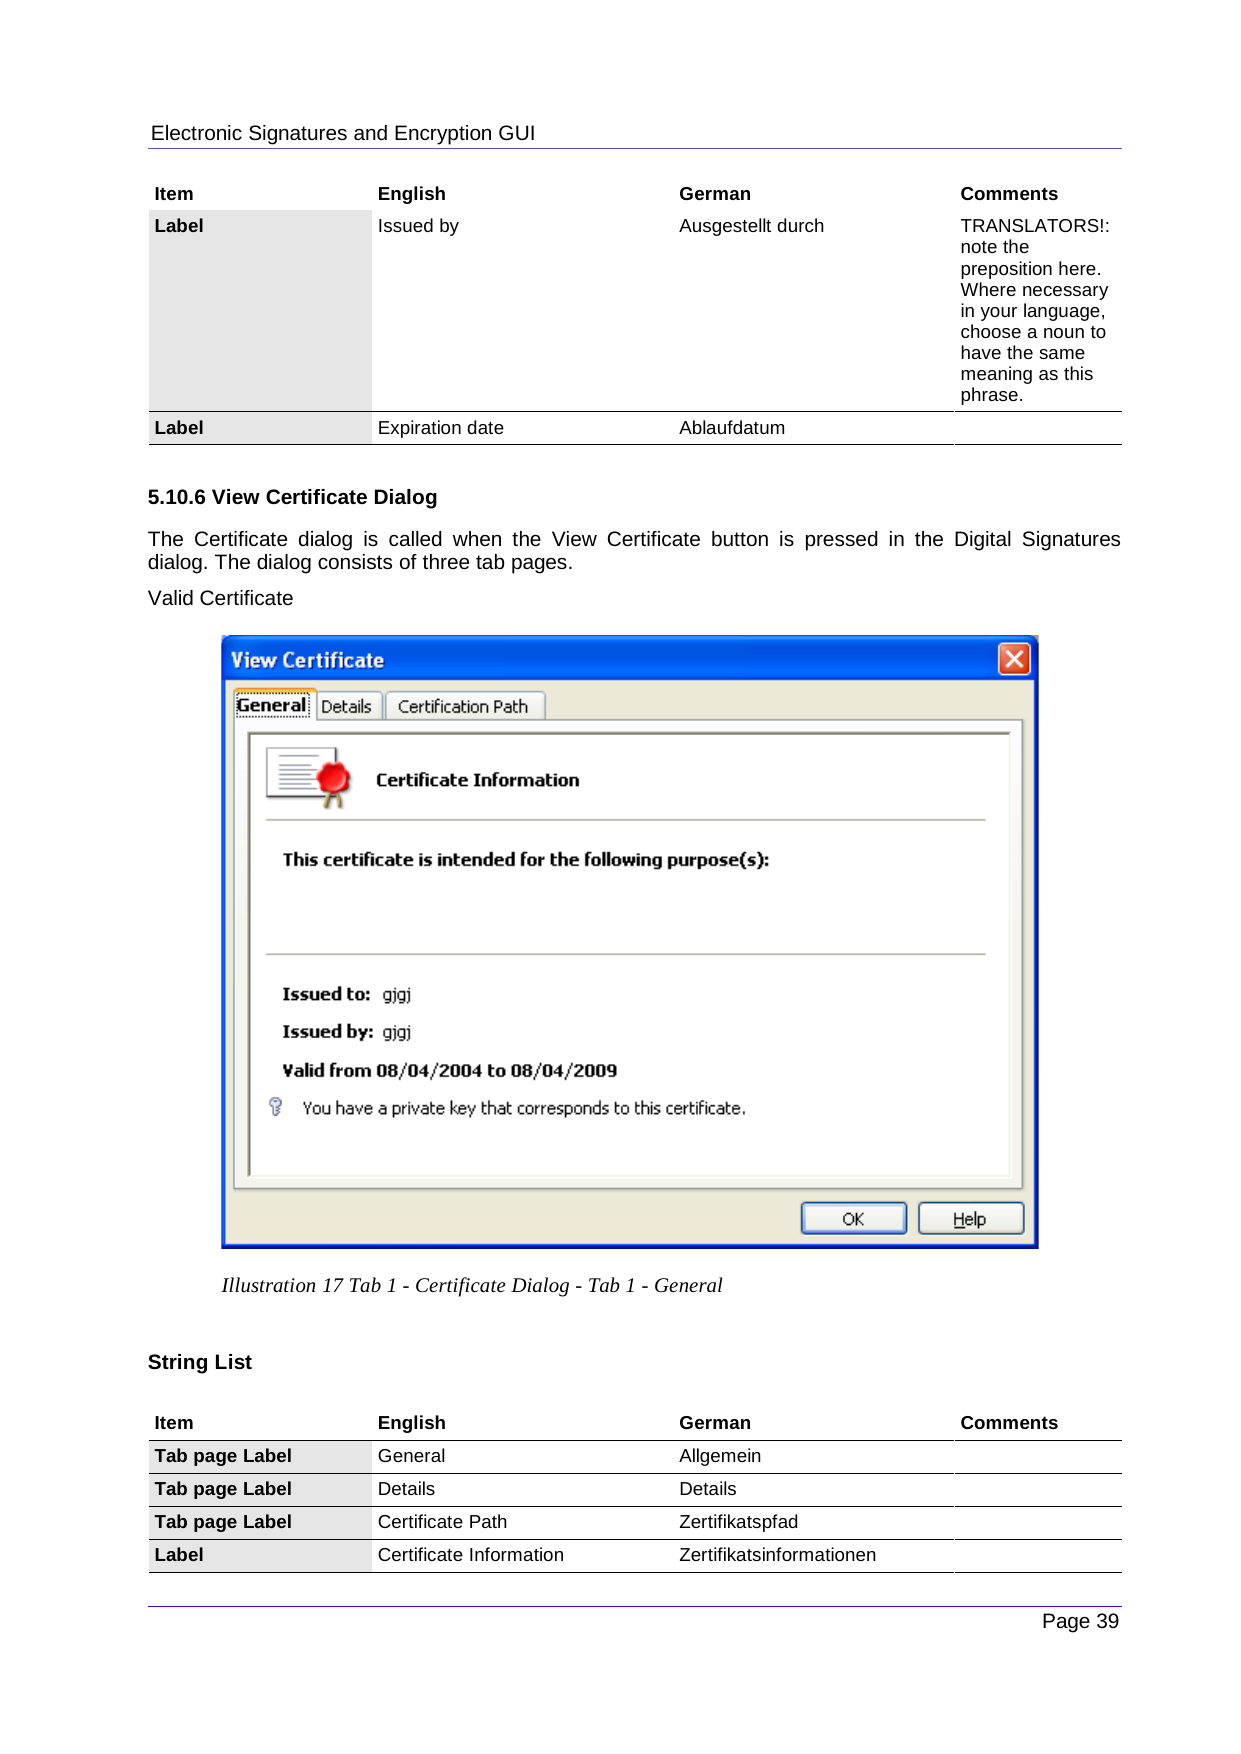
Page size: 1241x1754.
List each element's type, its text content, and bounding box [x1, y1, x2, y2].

table_cell Zertifikatsinformationen [673, 1540, 954, 1572]
table_cell Tab page Label [149, 1474, 372, 1506]
table_cell Allgemein [673, 1441, 954, 1473]
text Illustration 17 Tab 1 - Certificate Dialog - Tab 1 - General [221, 1274, 1040, 1297]
table_header English [372, 1407, 673, 1440]
table_cell Certificate Path [372, 1507, 673, 1539]
text The Certificate dialog is called when the View Certificate button is pressed in the Digital Signatures dialog. The dialog consists of three tab pages. [148, 527, 1122, 574]
table_cell Certificate Information [372, 1540, 673, 1572]
text String List [148, 1350, 1122, 1374]
table_cell Label [149, 1540, 372, 1572]
text Valid Certificate [148, 587, 1122, 610]
picture [221, 635, 1039, 1249]
table_cell Details [673, 1474, 954, 1506]
table_cell [955, 1540, 1122, 1572]
table_cell Ausgestellt durch [673, 210, 954, 411]
table_cell Ablaufdatum [673, 412, 954, 444]
table_cell [955, 412, 1122, 444]
table_cell Zertifikatspfad [673, 1507, 954, 1539]
table_cell Tab page Label [149, 1507, 372, 1539]
subtitle View Certificate Dialog [148, 486, 1122, 509]
table_cell Label [149, 412, 372, 444]
table_cell TRANSLATORS!: note the preposition here. Where necessary in your language, choose a noun to have the same meaning as this phrase. [955, 210, 1122, 411]
table_cell [955, 1441, 1122, 1473]
table_header Item [149, 177, 372, 210]
table_cell Issued by [372, 210, 673, 411]
table_header Comments [955, 1407, 1122, 1440]
table_cell General [372, 1441, 673, 1473]
table_cell Expiration date [372, 412, 673, 444]
table_cell [955, 1507, 1122, 1539]
table_cell Details [372, 1474, 673, 1506]
table_header Item [149, 1407, 372, 1440]
table_cell [955, 1474, 1122, 1506]
table_header English [372, 177, 673, 210]
table_header Comments [955, 177, 1122, 210]
table_cell Tab page Label [149, 1441, 372, 1473]
table_header German [673, 1407, 954, 1440]
table_cell Label [149, 210, 372, 411]
table_header German [673, 177, 954, 210]
